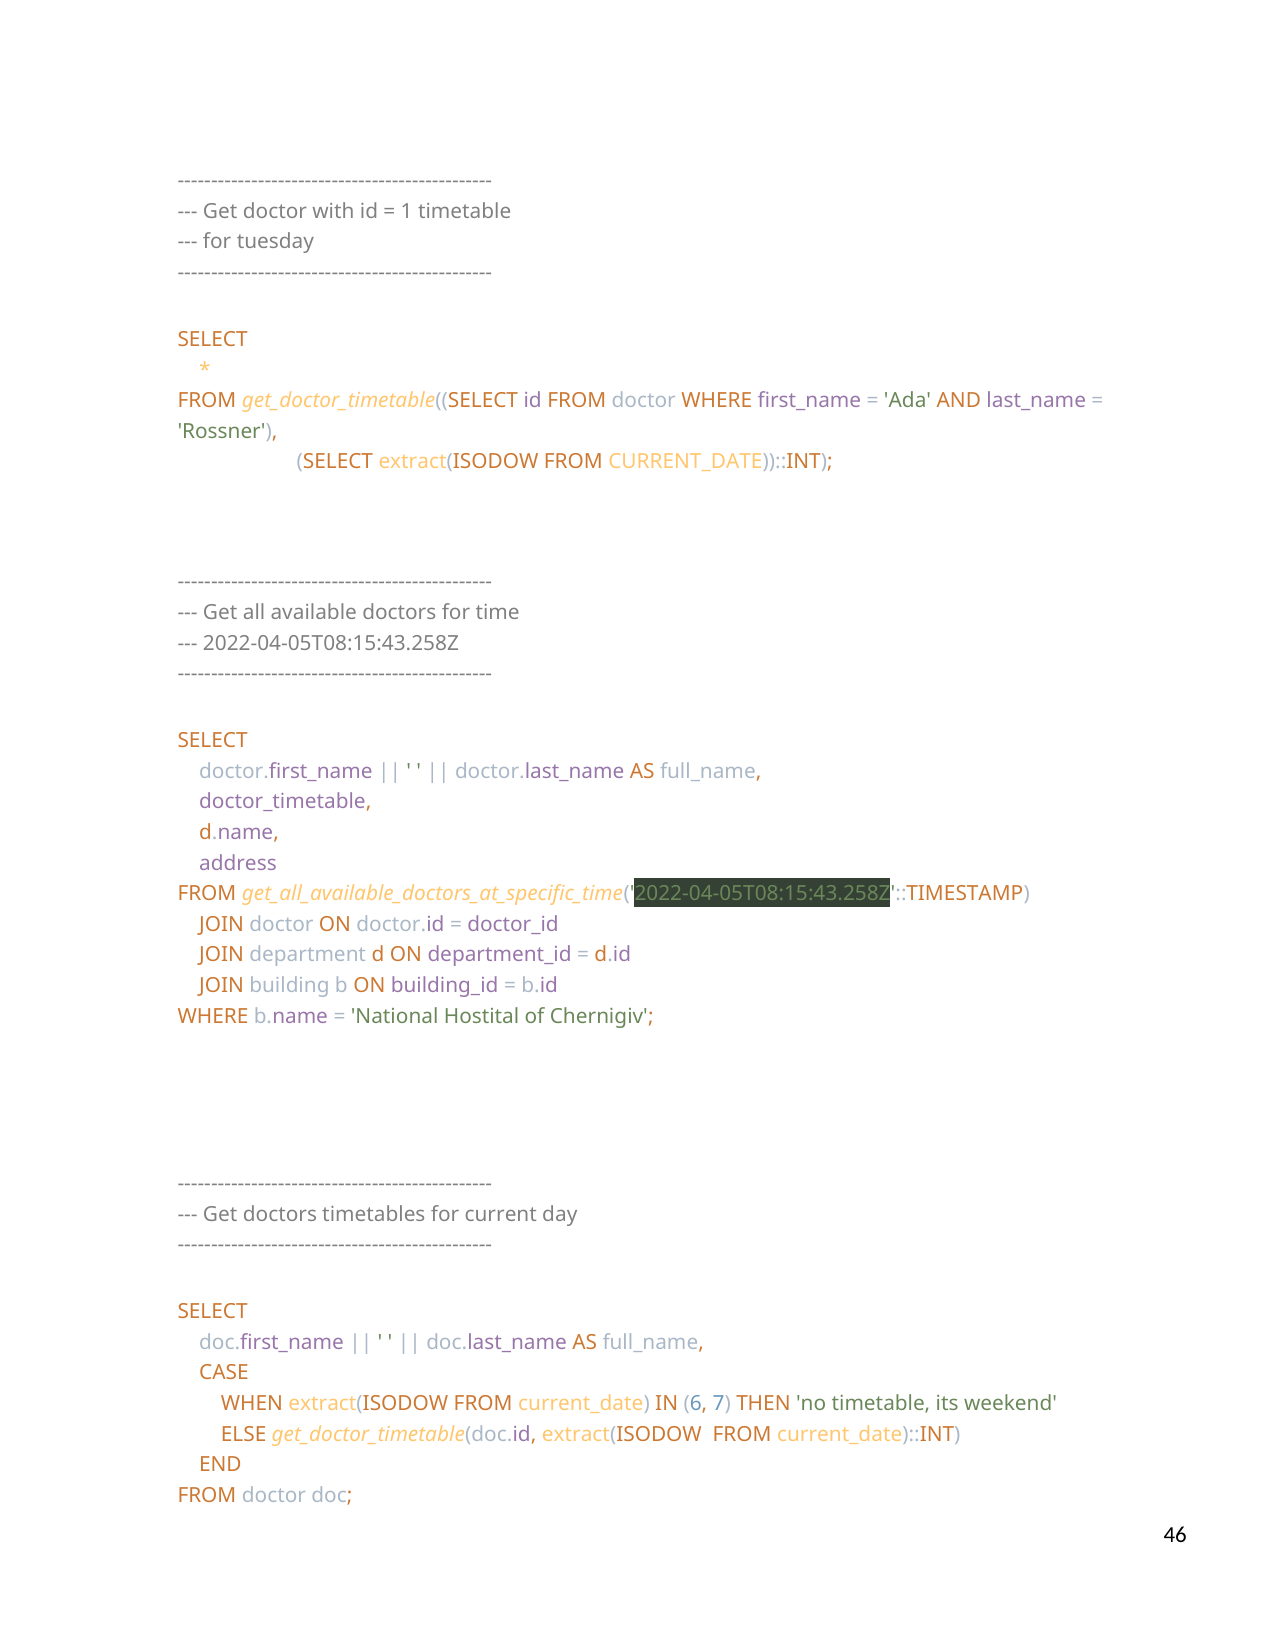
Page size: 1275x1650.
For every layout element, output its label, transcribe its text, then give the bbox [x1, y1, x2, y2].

text ----------------------------------------------- --- Get doctor with id = 1 timetable --- for tuesday ----------------------------------------------- SELECT * FROM get_doctor_timetable((SELECT id FROM doctor WHERE first_name = 'Ada' AND last_name = 'Rossner'), (SELECT extract(ISODOW FROM CURRENT_DATE))::INT); [177, 165, 1186, 547]
text ----------------------------------------------- --- Get all available doctors for time --- 2022-04-05T08:15:43.258Z ----------------------------------------------- SELECT doctor.first_name || ' ' || doctor.last_name AS full_name, doctor_timetable, d.name, address FROM get_all_available_doctors_at_specific_time('2022-04-05T08:15:43.258Z'::TIMESTAMP) JOIN doctor ON doctor.id = doctor_id JOIN department d ON department_id = d.id JOIN building b ON building_id = b.id WHERE b.name = 'National Hostital of Chernigiv'; [177, 567, 1186, 1102]
text ----------------------------------------------- --- Get doctors timetables for current day ----------------------------------------------- SELECT doc.first_name || ' ' || doc.last_name AS full_name, CASE WHEN extract(ISODOW FROM current_date) IN (6, 7) THEN 'no timetable, its weekend' ELSE get_doctor_timetable(doc.id, extract(ISODOW FROM current_date)::INT) END FROM doctor doc; [177, 1168, 1186, 1508]
